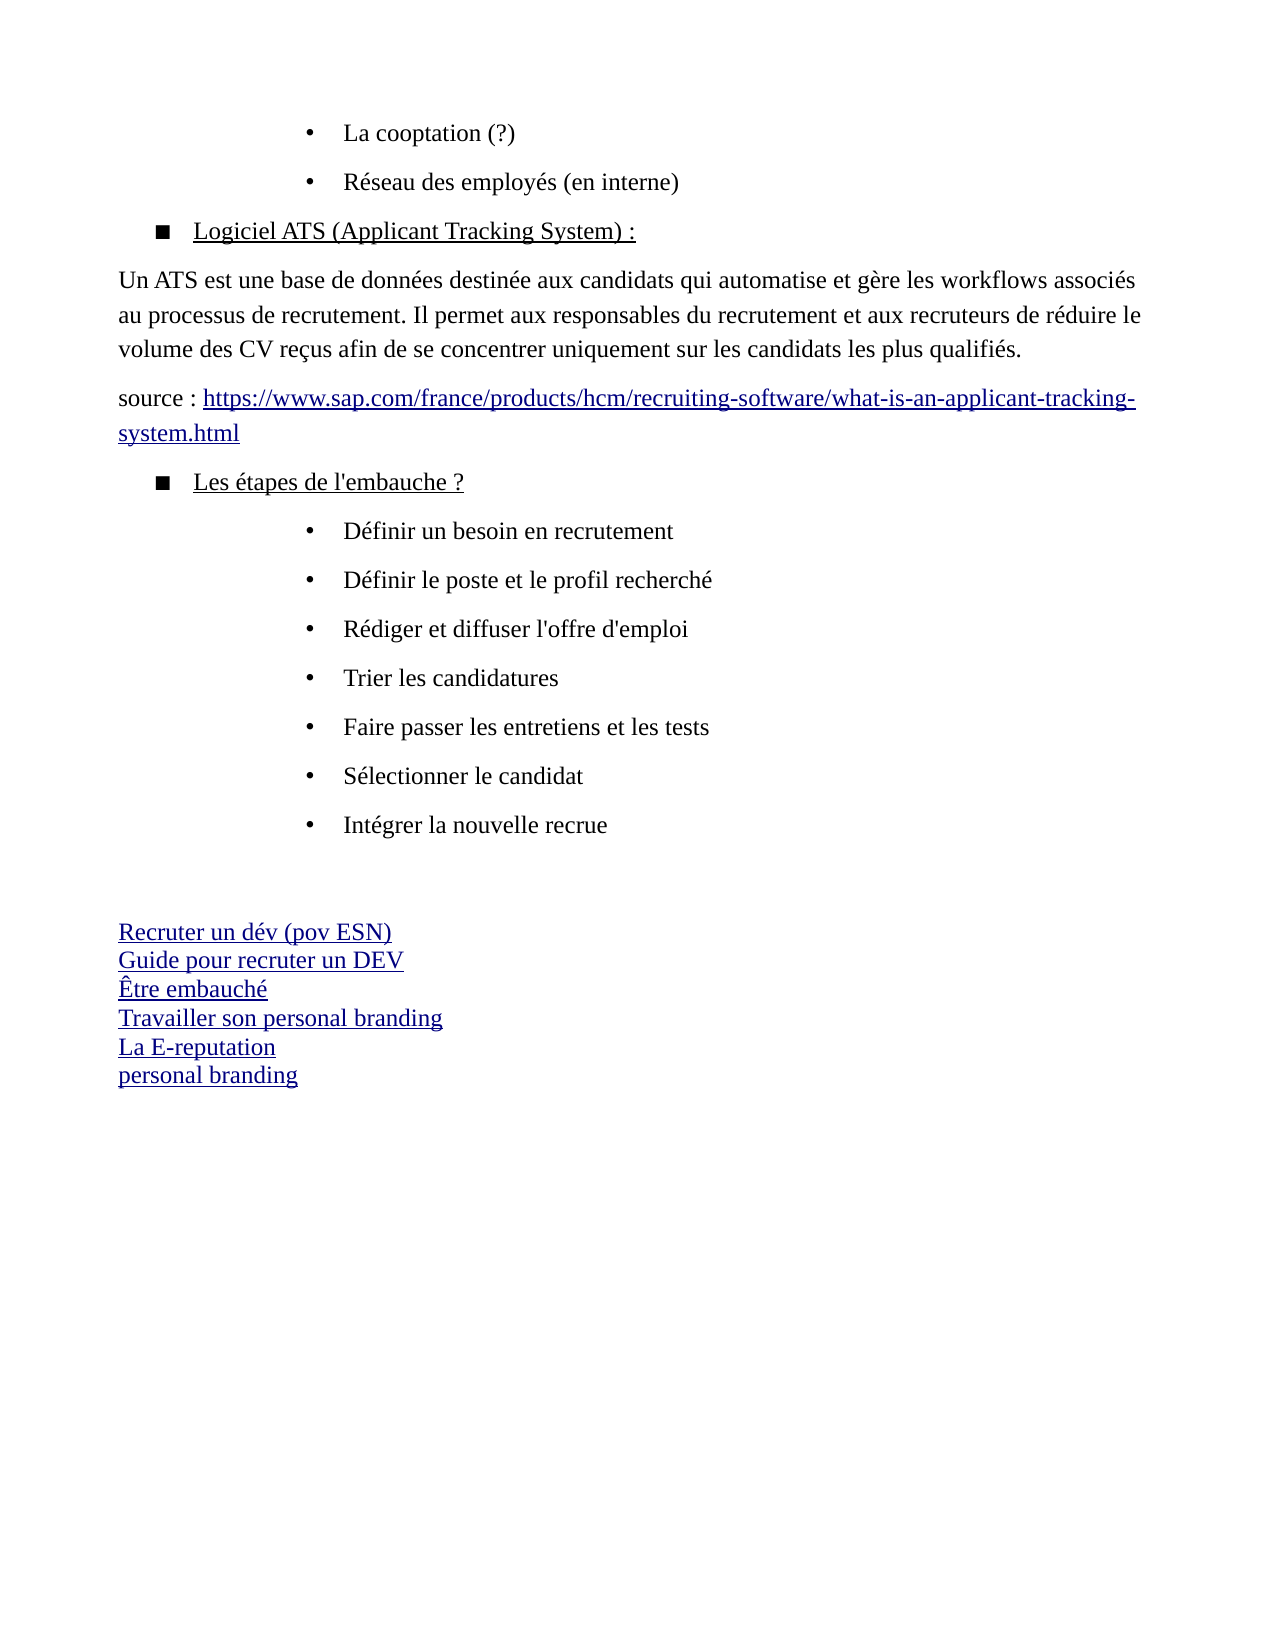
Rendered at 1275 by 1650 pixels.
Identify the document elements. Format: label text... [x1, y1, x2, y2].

list Définir le poste et le profil recherché [306, 565, 1157, 594]
list La cooptation (?) [306, 118, 1157, 147]
list Les étapes de l'embauche ? [156, 467, 1157, 496]
text Un ATS est une base de données destinée aux candidats qui automatise et gère les workflows associés au processus de recrutement. Il permet aux responsables du recrutement et aux recruteurs de réduire le volume des CV reçus afin de se concentrer uniquement sur les candidats les plus qualifiés. [118, 265, 1157, 363]
text Guide pour recruter un DEV [118, 946, 1157, 974]
text Travailler son personal branding [118, 1003, 1157, 1032]
list Trier les candidatures [306, 663, 1157, 692]
list Réseau des employés (en interne) [306, 167, 1157, 196]
text Être embauché [118, 974, 1157, 1003]
list Intégrer la nouvelle recrue [306, 810, 1157, 839]
text personal branding [118, 1061, 1157, 1089]
list Logiciel ATS (Applicant Tracking System) : [156, 216, 1157, 245]
text Recruter un dév (pov ESN) [118, 917, 1157, 946]
text La E-reputation [118, 1032, 1157, 1061]
list Sélectionner le candidat [306, 761, 1157, 790]
list Rédiger et diffuser l'offre d'emploi [306, 614, 1157, 643]
list Faire passer les entretiens et les tests [306, 712, 1157, 741]
text source : https://www.sap.com/france/products/hcm/recruiting-software/what-is-an-applicant-tracking-system.html [118, 383, 1157, 447]
list Définir un besoin en recrutement [306, 516, 1157, 545]
